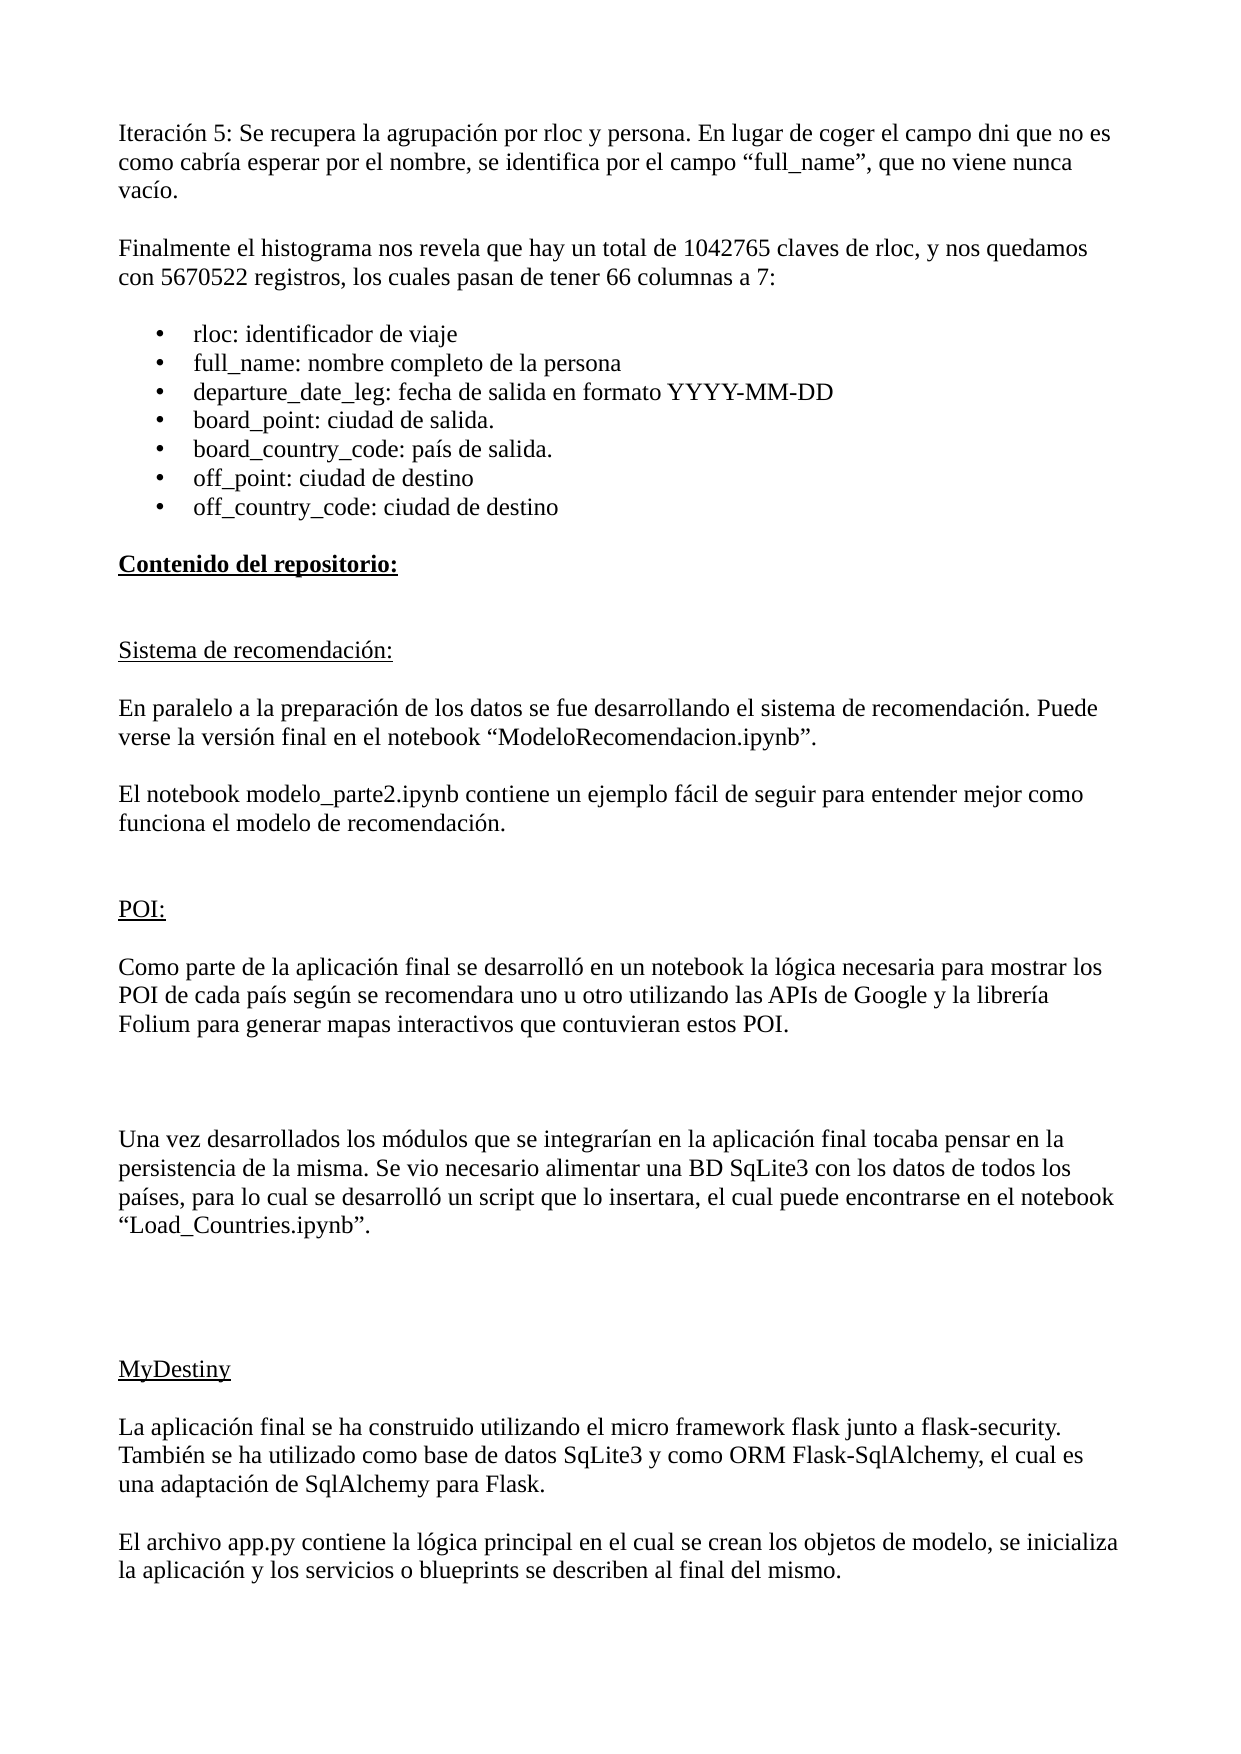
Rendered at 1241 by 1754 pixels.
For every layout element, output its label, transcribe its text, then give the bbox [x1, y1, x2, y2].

text Iteración 5: Se recupera la agrupación por rloc y persona. En lugar de coger el campo dni que no es como cabría esperar por el nombre, se identifica por el campo “full_name”, que no viene nunca vacío. [118, 118, 1122, 204]
text Sistema de recomendación: [118, 636, 1122, 664]
list off_country_code: ciudad de destino [156, 492, 1122, 521]
text La aplicación final se ha construido utilizando el micro framework flask junto a flask-security. También se ha utilizado como base de datos SqLite3 y como ORM Flask-SqlAlchemy, el cual es una adaptación de SqlAlchemy para Flask. [118, 1412, 1122, 1498]
text POI: [118, 894, 1122, 923]
text Como parte de la aplicación final se desarrolló en un notebook la lógica necesaria para mostrar los POI de cada país según se recomendara uno u otro utilizando las APIs de Google y la librería Folium para generar mapas interactivos que contuvieran estos POI. [118, 952, 1122, 1038]
list full_name: nombre completo de la persona [156, 348, 1122, 377]
text Contenido del repositorio: [118, 549, 1122, 578]
list rloc: identificador de viaje [156, 319, 1122, 348]
text En paralelo a la preparación de los datos se fue desarrollando el sistema de recomendación. Puede verse la versión final en el notebook “ModeloRecomendacion.ipynb”. [118, 693, 1122, 751]
text Una vez desarrollados los módulos que se integrarían en la aplicación final tocaba pensar en la persistencia de la misma. Se vio necesario alimentar una BD SqLite3 con los datos de todos los países, para lo cual se desarrolló un script que lo insertara, el cual puede encontrarse en el notebook “Load_Countries.ipynb”. [118, 1124, 1122, 1239]
text El notebook modelo_parte2.ipynb contiene un ejemplo fácil de seguir para entender mejor como funciona el modelo de recomendación. [118, 779, 1122, 837]
list off_point: ciudad de destino [156, 463, 1122, 492]
text MyDestiny [118, 1354, 1122, 1383]
list board_country_code: país de salida. [156, 434, 1122, 463]
list board_point: ciudad de salida. [156, 406, 1122, 434]
text El archivo app.py contiene la lógica principal en el cual se crean los objetos de modelo, se inicializa la aplicación y los servicios o blueprints se describen al final del mismo. [118, 1527, 1122, 1584]
list departure_date_leg: fecha de salida en formato YYYY-MM-DD [156, 377, 1122, 406]
text Finalmente el histograma nos revela que hay un total de 1042765 claves de rloc, y nos quedamos con 5670522 registros, los cuales pasan de tener 66 columnas a 7: [118, 233, 1122, 291]
